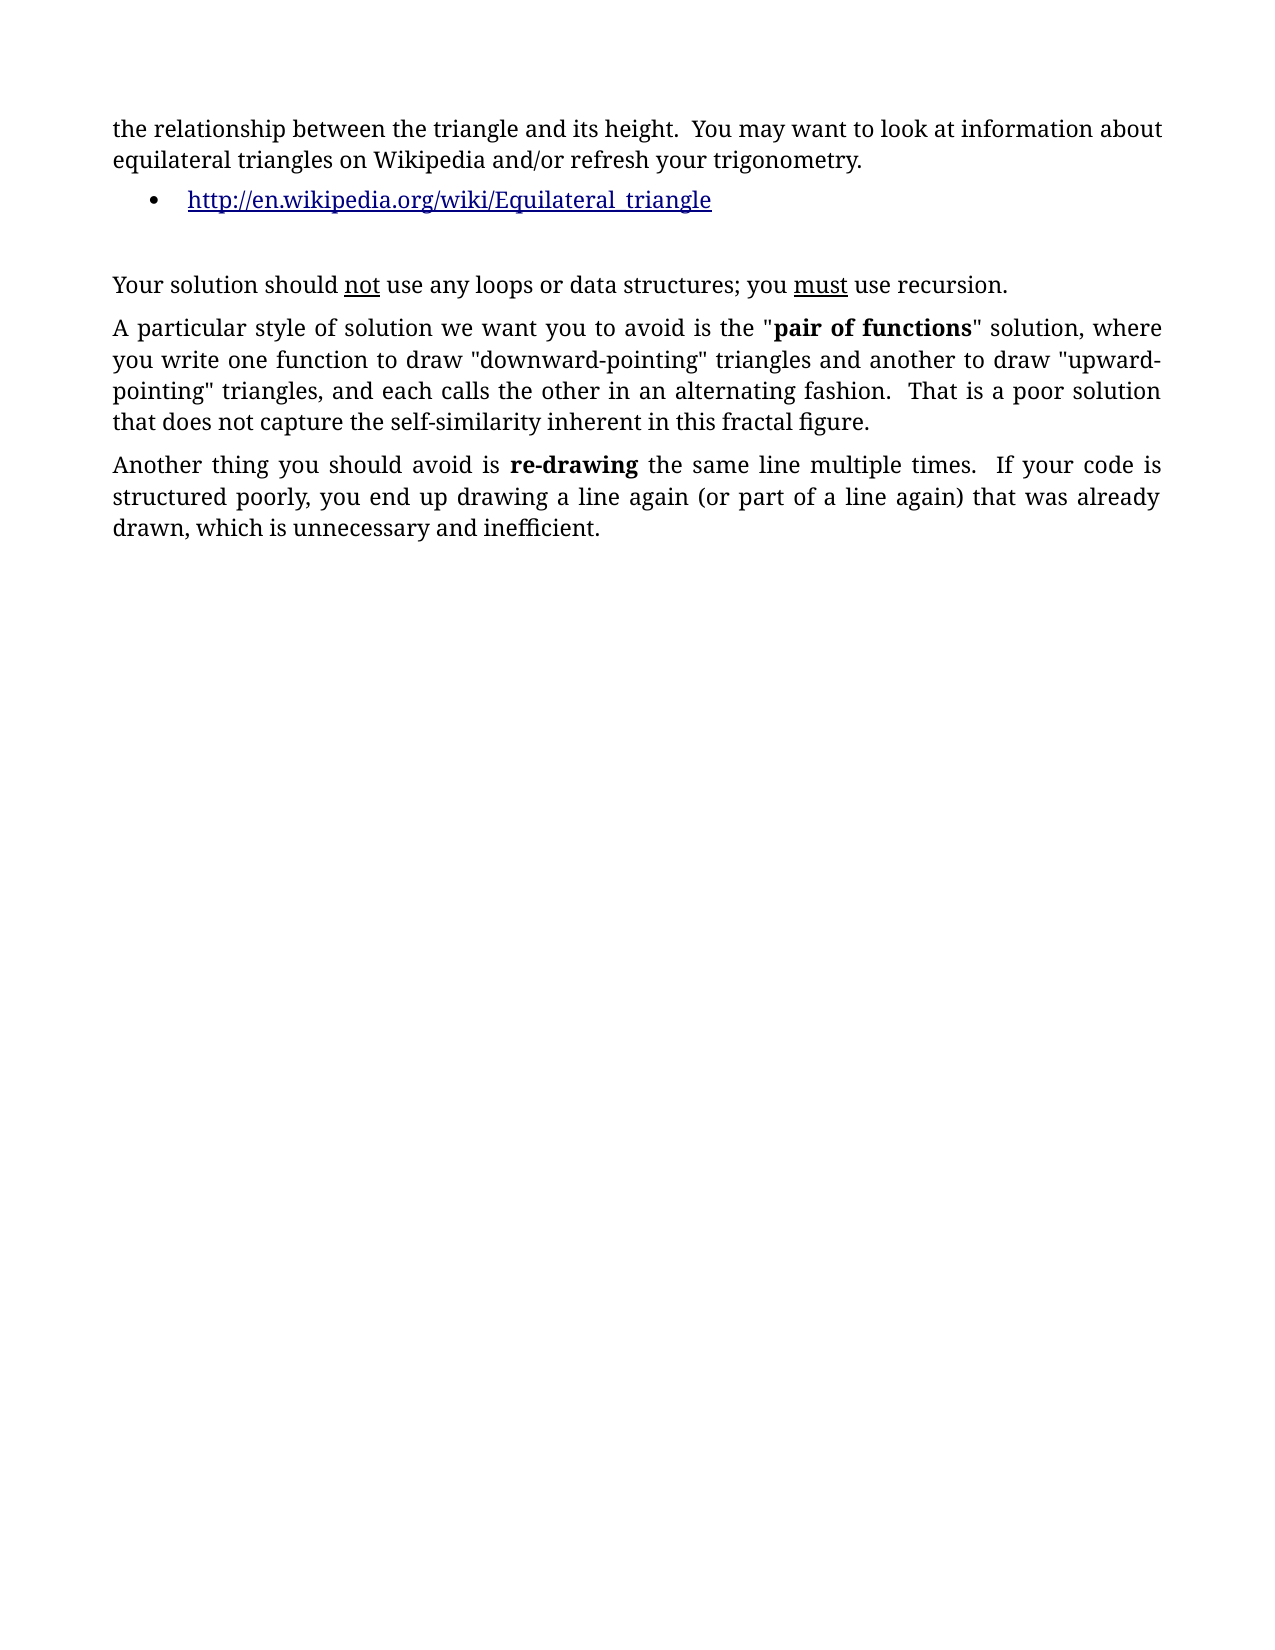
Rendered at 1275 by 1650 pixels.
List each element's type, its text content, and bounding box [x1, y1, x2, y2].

text Another thing you should avoid is re-drawing the same line multiple times. If your code is structured poorly, you end up drawing a line again (or part of a line again) that was already drawn, which is unnecessary and inefficient. [112, 449, 1162, 543]
list http://en.wikipedia.org/wiki/Equilateral_triangle [150, 184, 1162, 215]
text Your solution should not use any loops or data structures; you must use recursion. [112, 269, 1162, 300]
text the relationship between the triangle and its height. You may want to look at information about equilateral triangles on Wikipedia and/or refresh your trigonometry. [112, 112, 1162, 175]
text A particular style of solution we want you to avoid is the "pair of functions" solution, where you write one function to draw "downward-pointing" triangles and another to draw "upward-pointing" triangles, and each calls the other in an alternating fashion. That is a poor solution that does not capture the self-similarity inherent in this fractal figure. [112, 312, 1162, 437]
